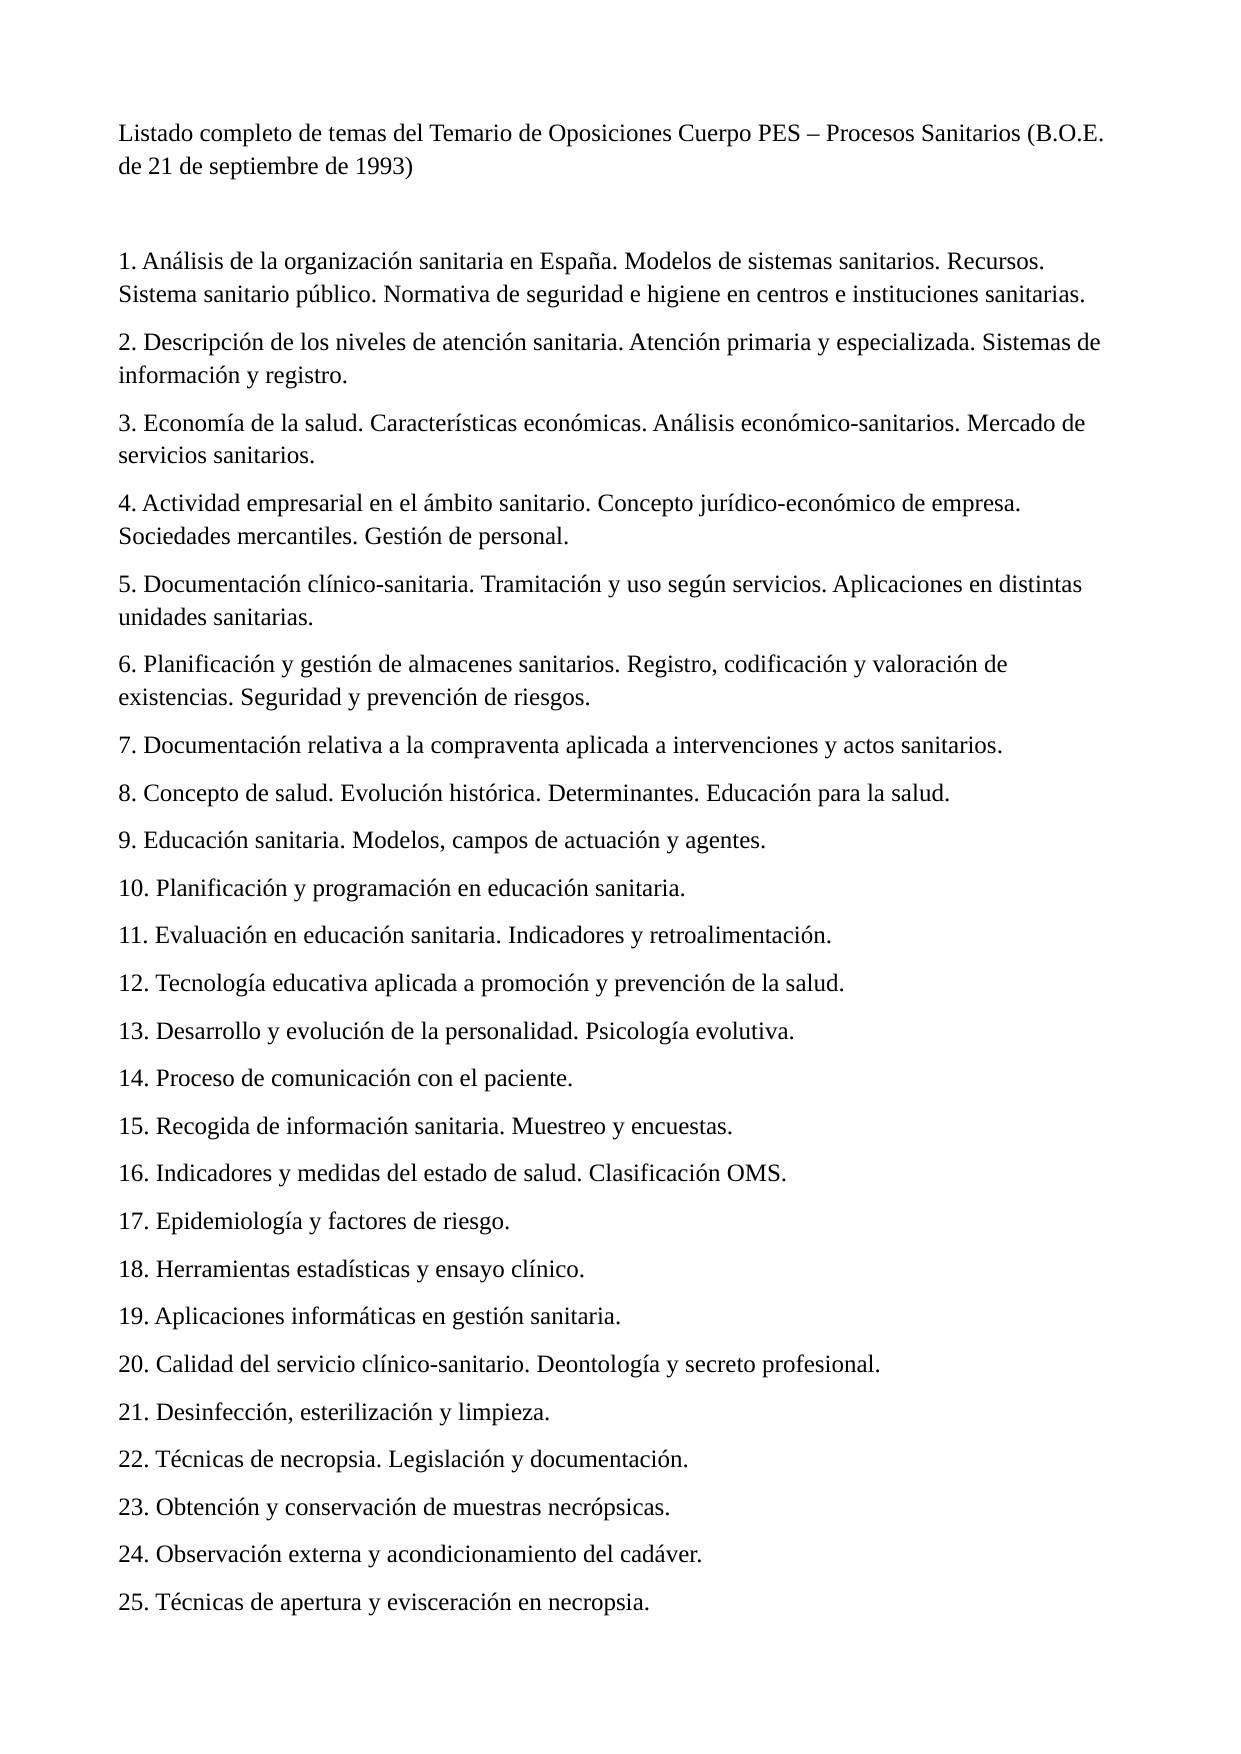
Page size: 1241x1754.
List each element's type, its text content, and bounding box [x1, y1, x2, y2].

text 22. Técnicas de necropsia. Legislación y documentación. [118, 1444, 1122, 1473]
text 5. Documentación clínico-sanitaria. Tramitación y uso según servicios. Aplicaciones en distintas unidades sanitarias. [118, 569, 1122, 631]
text 17. Epidemiología y factores de riesgo. [118, 1206, 1122, 1235]
text 6. Planificación y gestión de almacenes sanitarios. Registro, codificación y valoración de existencias. Seguridad y prevención de riesgos. [118, 649, 1122, 711]
text 15. Recogida de información sanitaria. Muestreo y encuestas. [118, 1111, 1122, 1140]
text 13. Desarrollo y evolución de la personalidad. Psicología evolutiva. [118, 1016, 1122, 1044]
text 23. Obtención y conservación de muestras necrópsicas. [118, 1492, 1122, 1521]
text 25. Técnicas de apertura y evisceración en necropsia. [118, 1587, 1122, 1616]
text 20. Calidad del servicio clínico-sanitario. Deontología y secreto profesional. [118, 1349, 1122, 1378]
text 4. Actividad empresarial en el ámbito sanitario. Concepto jurídico-económico de empresa. Sociedades mercantiles. Gestión de personal. [118, 488, 1122, 550]
text 7. Documentación relativa a la compraventa aplicada a intervenciones y actos sanitarios. [118, 730, 1122, 759]
text 16. Indicadores y medidas del estado de salud. Clasificación OMS. [118, 1158, 1122, 1187]
text 12. Tecnología educativa aplicada a promoción y prevención de la salud. [118, 968, 1122, 997]
text 2. Descripción de los niveles de atención sanitaria. Atención primaria y especializada. Sistemas de información y registro. [118, 327, 1122, 389]
text Listado completo de temas del Temario de Oposiciones Cuerpo PES – Procesos Sanitarios (B.O.E. de 21 de septiembre de 1993) [118, 118, 1122, 180]
text 24. Observación externa y acondicionamiento del cadáver. [118, 1539, 1122, 1568]
text 3. Economía de la salud. Características económicas. Análisis económico-sanitarios. Mercado de servicios sanitarios. [118, 408, 1122, 469]
text 1. Análisis de la organización sanitaria en España. Modelos de sistemas sanitarios. Recursos. Sistema sanitario público. Normativa de seguridad e higiene en centros e instituciones sanitarias. [118, 246, 1122, 308]
text 18. Herramientas estadísticas y ensayo clínico. [118, 1254, 1122, 1282]
text 11. Evaluación en educación sanitaria. Indicadores y retroalimentación. [118, 921, 1122, 949]
text 8. Concepto de salud. Evolución histórica. Determinantes. Educación para la salud. [118, 778, 1122, 806]
text 19. Aplicaciones informáticas en gestión sanitaria. [118, 1301, 1122, 1330]
text 14. Proceso de comunicación con el paciente. [118, 1063, 1122, 1092]
text 21. Desinfección, esterilización y limpieza. [118, 1397, 1122, 1425]
text 10. Planificación y programación en educación sanitaria. [118, 873, 1122, 902]
text 9. Educación sanitaria. Modelos, campos de actuación y agentes. [118, 825, 1122, 854]
